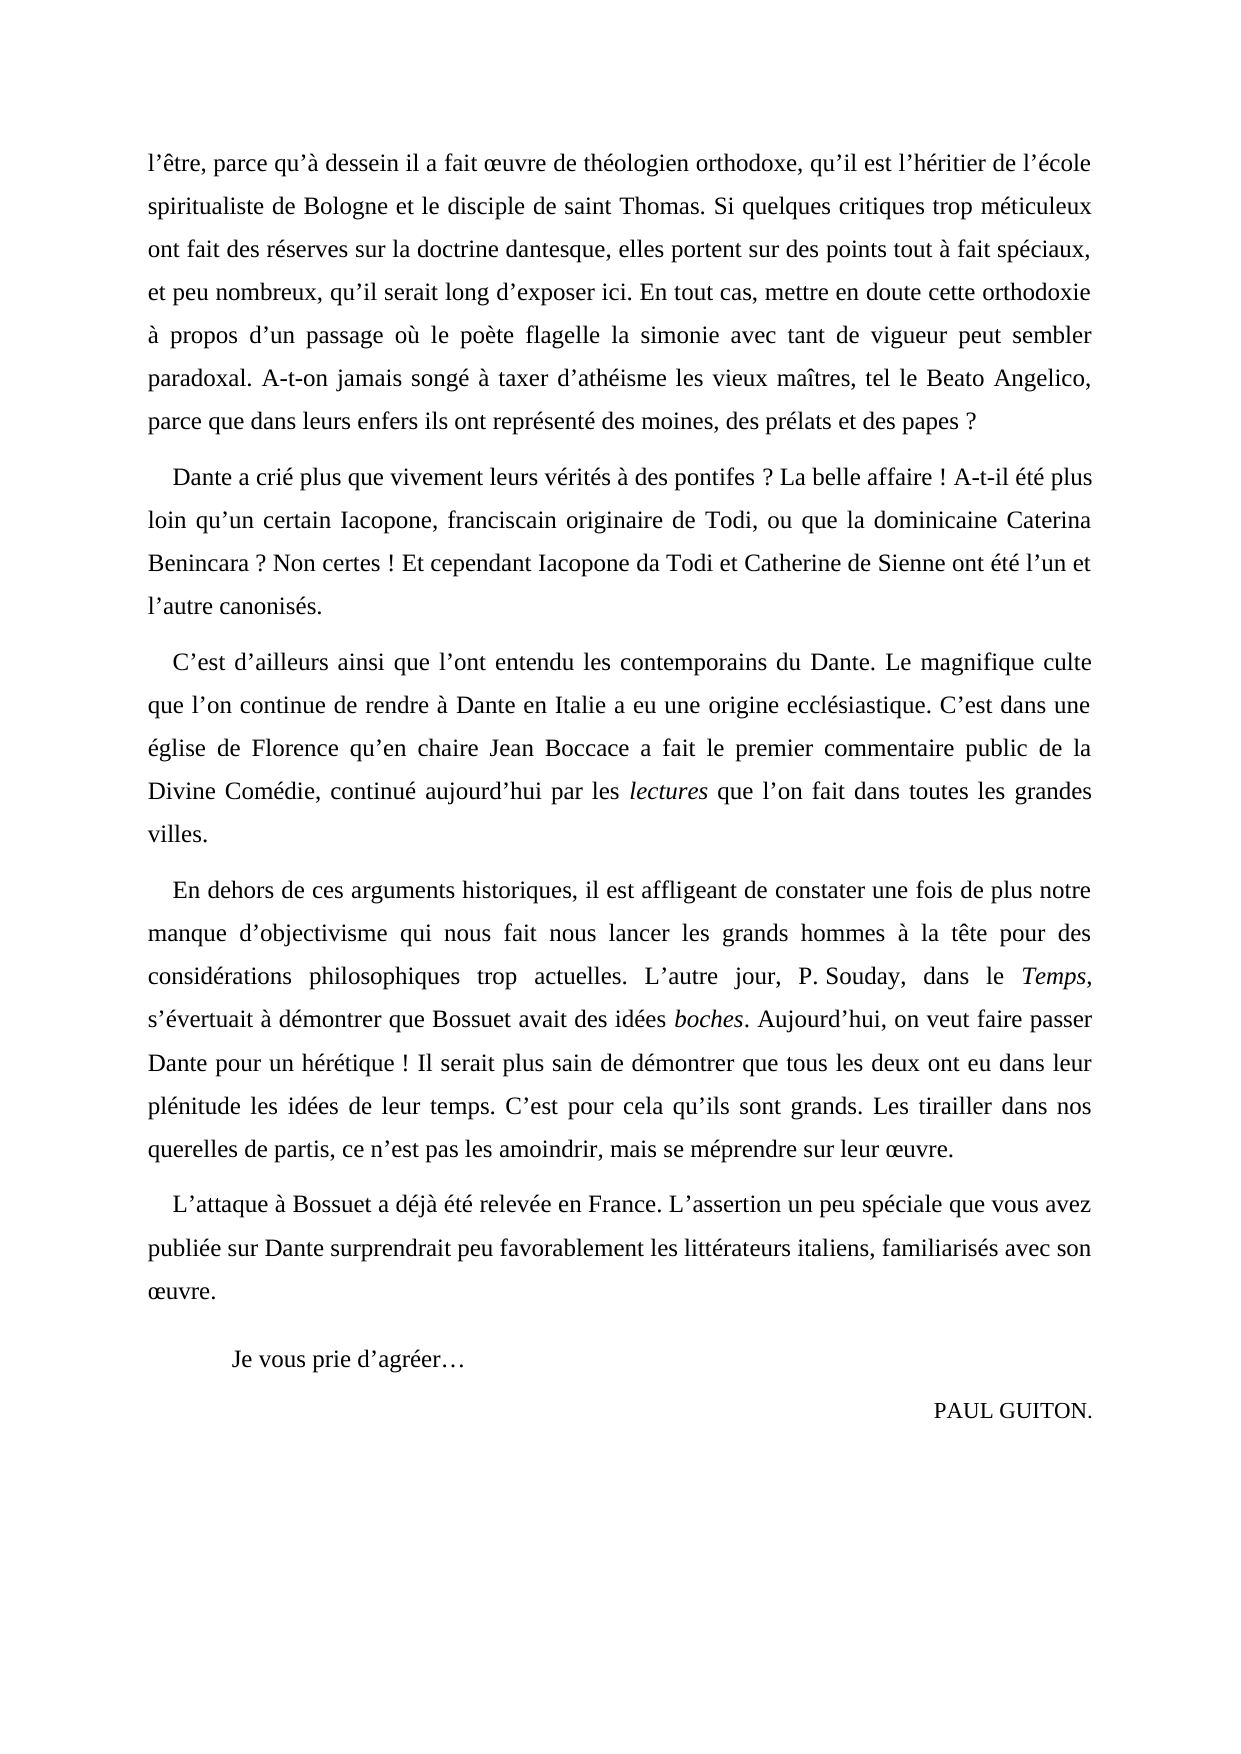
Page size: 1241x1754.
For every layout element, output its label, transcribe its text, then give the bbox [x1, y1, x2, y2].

text PAUL GUITON. [148, 1398, 1093, 1424]
text C’est d’ailleurs ainsi que l’ont entendu les contemporains du Dante. Le magnifique culte que l’on continue de rendre à Dante en Italie a eu une origine ecclésiastique. C’est dans une église de Florence qu’en chaire Jean Boccace a fait le premier commentaire public de la Divine Comédie, continué aujourd’hui par les lectures que l’on fait dans toutes les grandes villes. [148, 647, 1093, 848]
text Je vous prie d’agréer… [207, 1344, 1093, 1373]
text l’être, parce qu’à dessein il a fait œuvre de théologien orthodoxe, qu’il est l’héritier de l’école spiritualiste de Bologne et le disciple de saint Thomas. Si quelques critiques trop méticuleux ont fait des réserves sur la doctrine dantesque, elles portent sur des points tout à fait spéciaux, et peu nombreux, qu’il serait long d’exposer ici. En tout cas, mettre en doute cette orthodoxie à propos d’un passage où le poète flagelle la simonie avec tant de vigueur peut sembler paradoxal. A-t-on jamais songé à taxer d’athéisme les vieux maîtres, tel le Beato Angelico, parce que dans leurs enfers ils ont représenté des moines, des prélats et des papes ? [148, 148, 1093, 435]
text En dehors de ces arguments historiques, il est affligeant de constater une fois de plus notre manque d’objectivisme qui nous fait nous lancer les grands hommes à la tête pour des considérations philosophiques trop actuelles. L’autre jour, P. Souday, dans le Temps, s’évertuait à démontrer que Bossuet avait des idées boches. Aujourd’hui, on veut faire passer Dante pour un hérétique ! Il serait plus sain de démontrer que tous les deux ont eu dans leur plénitude les idées de leur temps. C’est pour cela qu’ils sont grands. Les tirailler dans nos querelles de partis, ce n’est pas les amoindrir, mais se méprendre sur leur œuvre. [148, 875, 1093, 1163]
text Dante a crié plus que vivement leurs vérités à des pontifes ? La belle affaire ! A-t-il été plus loin qu’un certain Iacopone, franciscain originaire de Todi, ou que la dominicaine Caterina Benincara ? Non certes ! Et cependant Iacopone da Todi et Catherine de Sienne ont été l’un et l’autre canonisés. [148, 462, 1093, 620]
text L’attaque à Bossuet a déjà été relevée en France. L’assertion un peu spéciale que vous avez publiée sur Dante surprendrait peu favorablement les littérateurs italiens, familiarisés avec son œuvre. [148, 1189, 1093, 1304]
